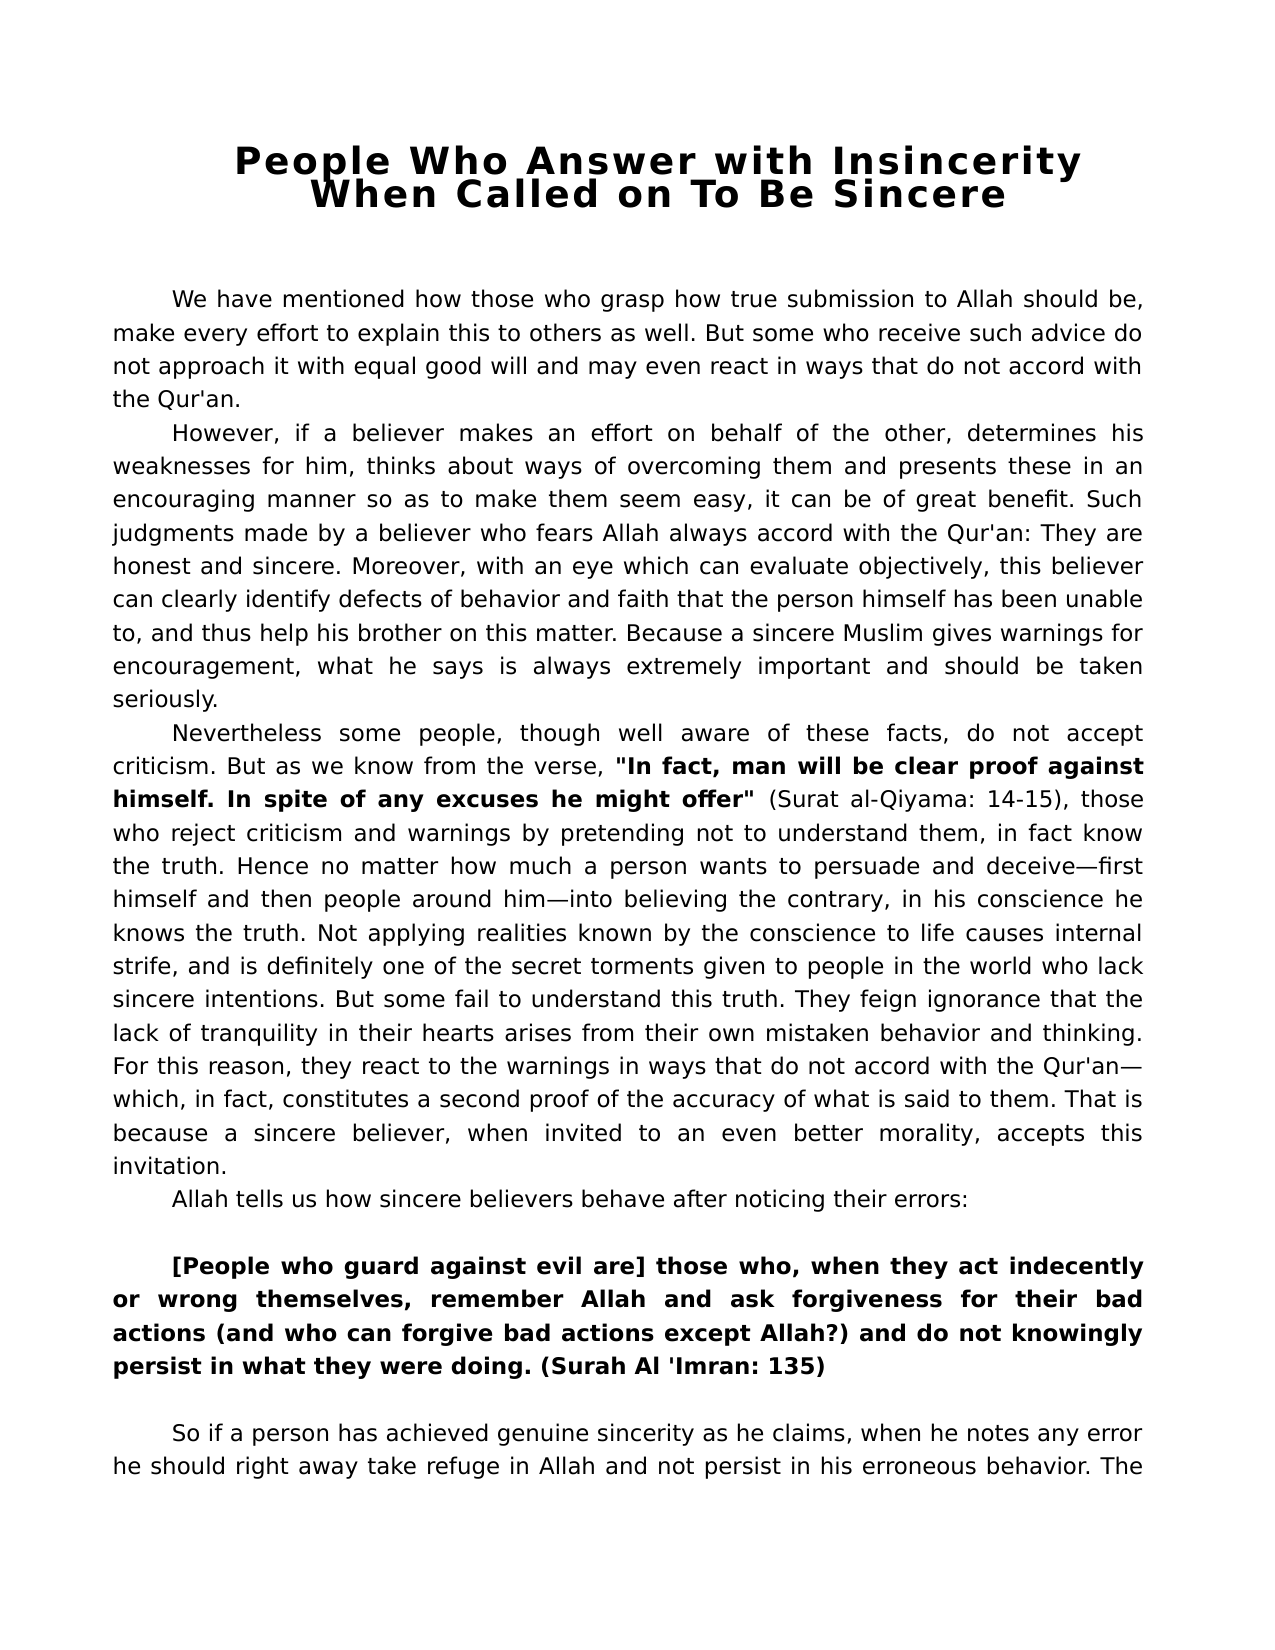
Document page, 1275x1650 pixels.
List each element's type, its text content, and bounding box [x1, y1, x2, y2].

text When Called on To Be Sincere [112, 181, 1145, 214]
text [People who guard against evil are] those who, when they act indecently or wrong themselves, remember Allah and ask forgiveness for their bad actions (and who can forgive bad actions except Allah?) and do not knowingly persist in what they were doing. (Surah Al 'Imran: 135) [112, 1248, 1145, 1381]
text We have mentioned how those who grasp how true submission to Allah should be, make every effort to explain this to others as well. But some who receive such advice do not approach it with equal good will and may even react in ways that do not accord with the Qur'an. [112, 281, 1145, 414]
text Nevertheless some people, though well aware of these facts, do not accept criticism. But as we know from the verse, "In fact, man will be clear proof against himself. In spite of any excuses he might offer" (Surat al-Qiyama: 14-15), those who reject criticism and warnings by pretending not to understand them, in fact know the truth. Hence no matter how much a person wants to persuade and deceive—first himself and then people around him—into believing the contrary, in his conscience he knows the truth. Not applying realities known by the conscience to life causes internal strife, and is definitely one of the secret torments given to people in the world who lack sincere intentions. But some fail to understand this truth. They feign ignorance that the lack of tranquility in their hearts arises from their own mistaken behavior and thinking. For this reason, they react to the warnings in ways that do not accord with the Qur'an—which, in fact, constitutes a second proof of the accuracy of what is said to them. That is because a sincere believer, when invited to an even better morality, accepts this invitation. [112, 714, 1145, 1181]
text Allah tells us how sincere believers behave after noticing their errors: [112, 1181, 1145, 1214]
text So if a person has achieved genuine sincerity as he claims, when he notes any error he should right away take refuge in Allah and not persist in his erroneous behavior. The [112, 1414, 1145, 1481]
text However, if a believer makes an effort on behalf of the other, determines his weaknesses for him, thinks about ways of overcoming them and presents these in an encouraging manner so as to make them seem easy, it can be of great benefit. Such judgments made by a believer who fears Allah always accord with the Qur'an: They are honest and sincere. Moreover, with an eye which can evaluate objectively, this believer can clearly identify defects of behavior and faith that the person himself has been unable to, and thus help his brother on this matter. Because a sincere Muslim gives warnings for encouragement, what he says is always extremely important and should be taken seriously. [112, 414, 1145, 714]
text People Who Answer with Insincerity [112, 148, 1145, 181]
